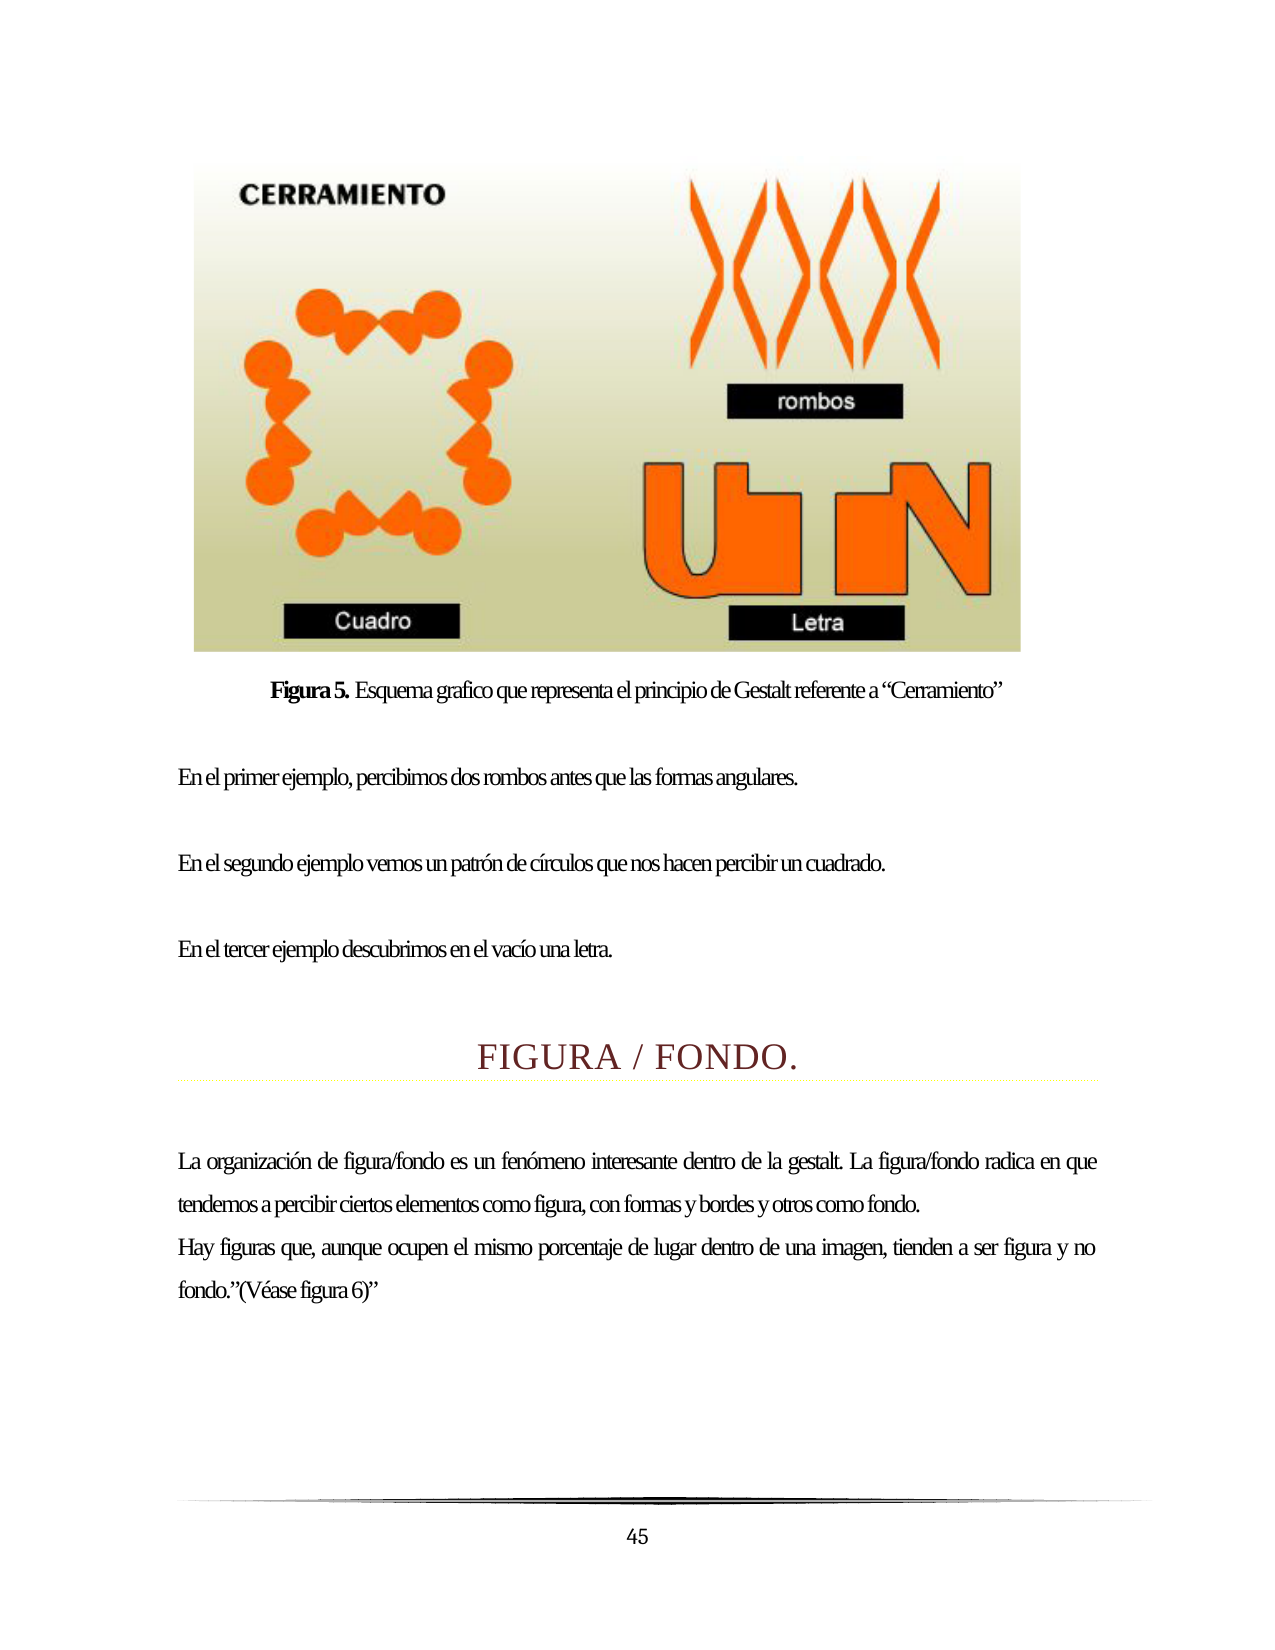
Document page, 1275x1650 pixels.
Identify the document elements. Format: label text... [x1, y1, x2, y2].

text Figura 5. Esquema grafico que representa el principio de Gestalt referente a “Cerramiento” [177, 675, 1098, 704]
subtitle Figura / Fondo. [177, 1035, 1098, 1081]
text Hay figuras que, aunque ocupen el mismo porcentaje de lugar dentro de una imagen, tienden a ser figura y no fondo.”(Véase figura 6)” [177, 1232, 1098, 1304]
picture [177, 1497, 1153, 1505]
text En el primer ejemplo, percibimos dos rombos antes que las formas angulares. [177, 762, 1098, 790]
text La organización de figura/fondo es un fenómeno interesante dentro de la gestalt. La figura/fondo radica en que tendemos a percibir ciertos elementos como figura, con formas y bordes y otros como fondo. [177, 1146, 1098, 1218]
text En el tercer ejemplo descubrimos en el vacío una letra. [177, 934, 1098, 963]
text En el segundo ejemplo vemos un patrón de círculos que nos hacen percibir un cuadrado. [177, 848, 1098, 877]
